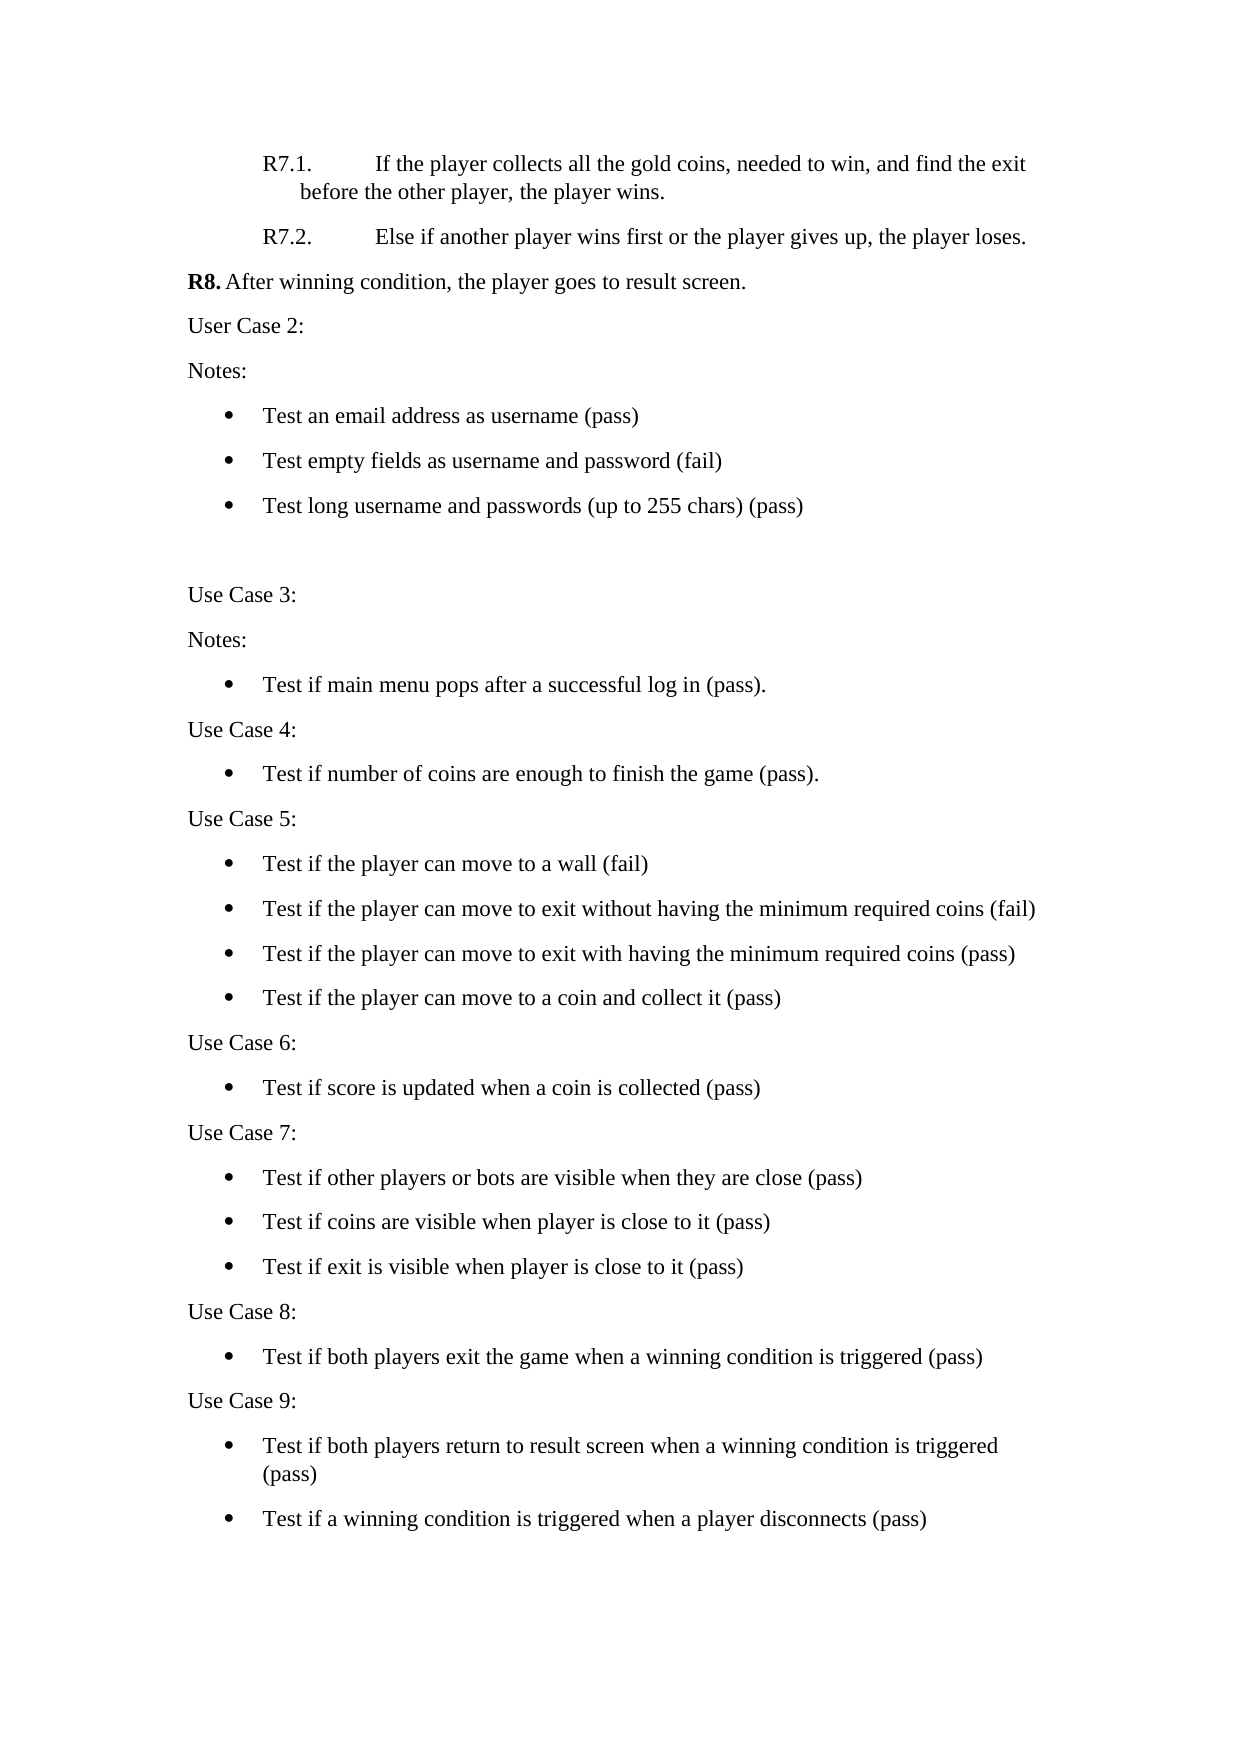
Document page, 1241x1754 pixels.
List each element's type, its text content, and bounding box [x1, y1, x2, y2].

list Test if the player can move to exit without having the minimum required coins (fail) [225, 895, 1053, 921]
text Notes: [187, 626, 1053, 652]
list If the player collects all the gold coins, needed to win, and find the exit before the other player, the player wins. [262, 150, 1053, 204]
list Test if other players or bots are visible when they are close (pass) [225, 1163, 1053, 1190]
list Test if both players exit the game when a winning condition is triggered (pass) [225, 1343, 1053, 1369]
list Test if number of coins are enough to finish the game (pass). [225, 760, 1053, 787]
list Test if score is updated when a coin is collected (pass) [225, 1074, 1053, 1100]
list Test an email address as username (pass) [225, 402, 1053, 428]
list Test if exit is visible when player is close to it (pass) [225, 1253, 1053, 1279]
text Use Case 4: [187, 716, 1053, 742]
text Notes: [187, 357, 1053, 384]
text User Case 2: [187, 312, 1053, 339]
list Test if the player can move to exit with having the minimum required coins (pass) [225, 939, 1053, 966]
list Test empty fields as username and password (fail) [225, 447, 1053, 473]
list Test if both players return to result screen when a winning condition is triggered (pass) [225, 1432, 1053, 1487]
text Use Case 3: [187, 581, 1053, 608]
list Test if the player can move to a wall (fail) [225, 850, 1053, 876]
list Test long username and passwords (up to 255 chars) (pass) [225, 492, 1053, 518]
list Test if the player can move to a coin and collect it (pass) [225, 984, 1053, 1011]
text Use Case 9: [187, 1387, 1053, 1414]
list Else if another player wins first or the player gives up, the player loses. [262, 223, 1053, 249]
list Test if a winning condition is triggered when a player disconnects (pass) [225, 1505, 1053, 1532]
text Use Case 6: [187, 1029, 1053, 1056]
text Use Case 8: [187, 1298, 1053, 1324]
text Use Case 7: [187, 1119, 1053, 1145]
list After winning condition, the player goes to result screen. [187, 268, 1053, 294]
text Use Case 5: [187, 805, 1053, 832]
list Test if coins are visible when player is close to it (pass) [225, 1208, 1053, 1235]
list Test if main menu pops after a successful log in (pass). [225, 671, 1053, 697]
